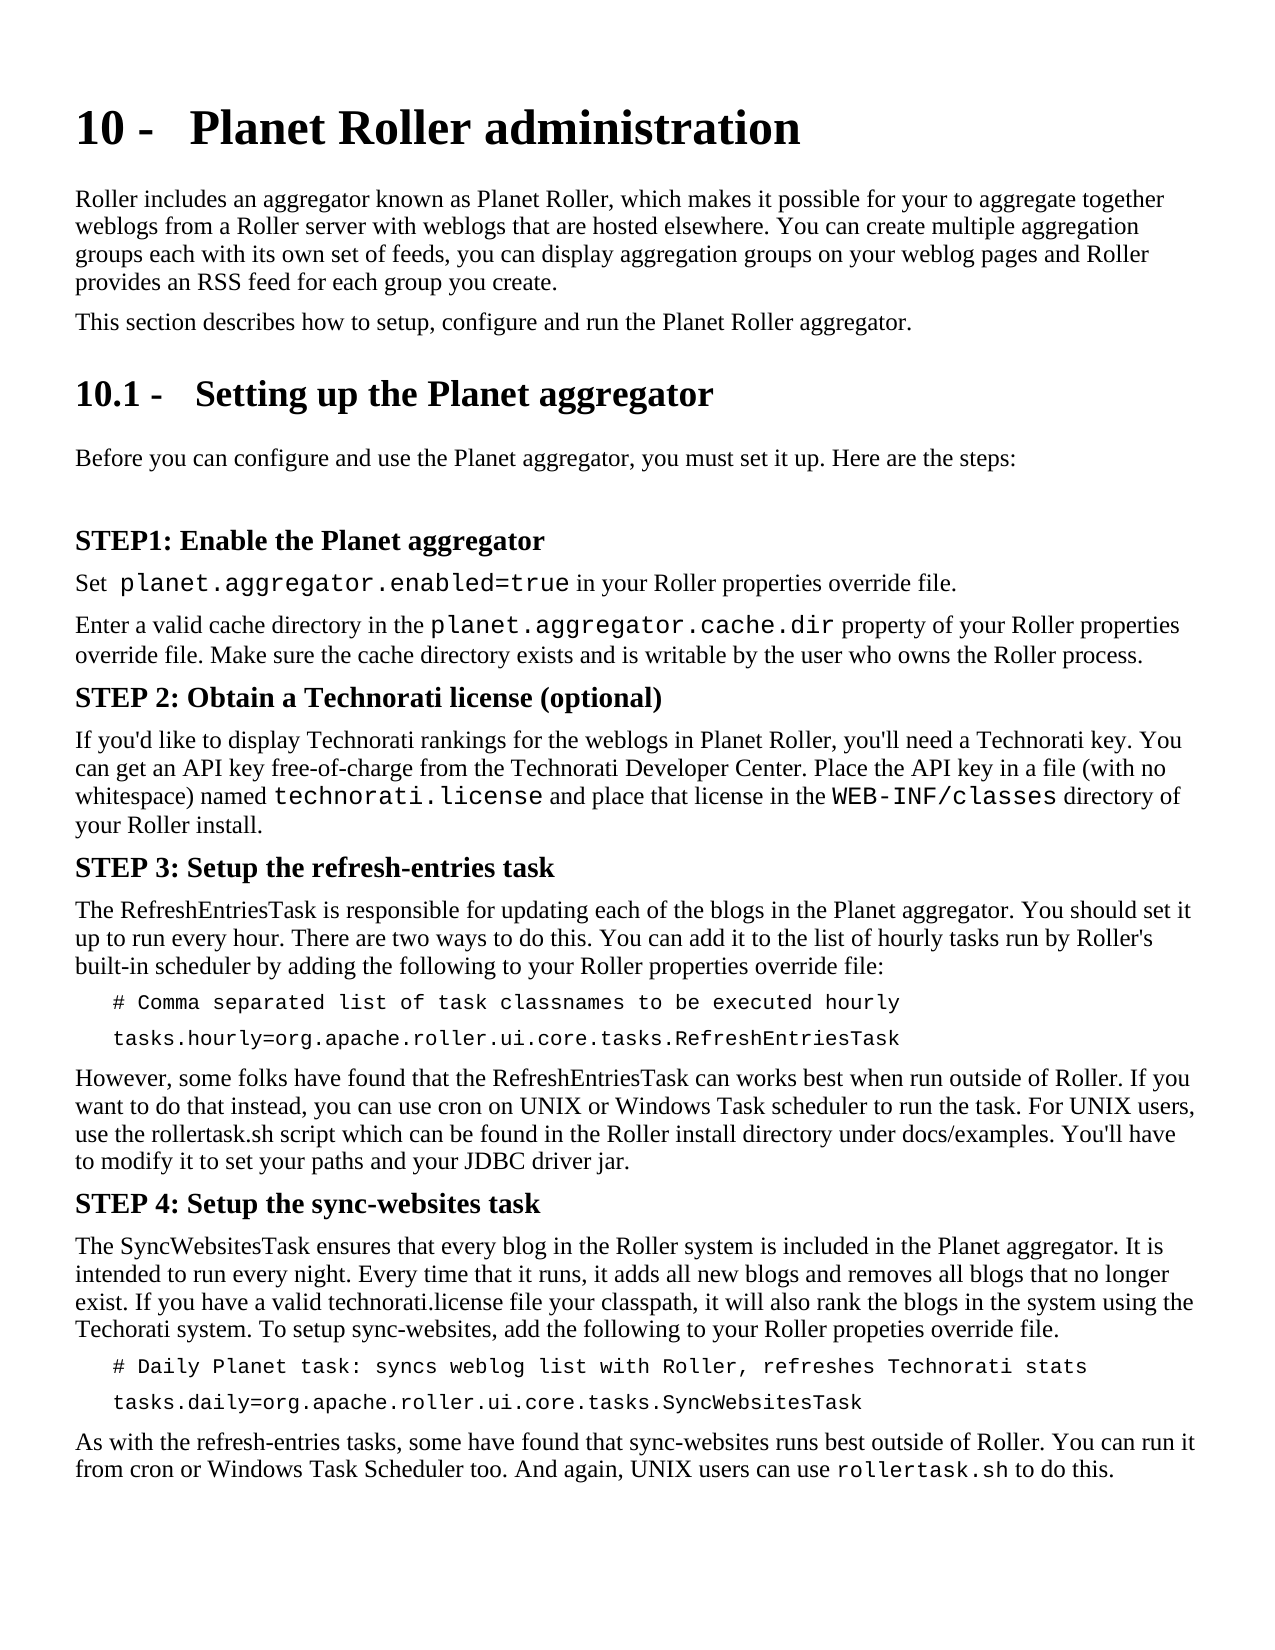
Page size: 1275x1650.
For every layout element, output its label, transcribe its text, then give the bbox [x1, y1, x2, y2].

text Set planet.aggregator.enabled=true in your Roller properties override file. [75, 569, 1200, 599]
text STEP 3: Setup the refresh-entries task [75, 852, 1200, 884]
text However, some folks have found that the RefreshEntriesTask can works best when run outside of Roller. If you want to do that instead, you can use cron on UNIX or Windows Task scheduler to run the task. For UNIX users, use the rollertask.sh script which can be found in the Roller install directory under docs/examples. You'll have to modify it to set your paths and your JDBC driver jar. [75, 1064, 1200, 1175]
subtitle Planet Roller administration [75, 100, 1200, 155]
text As with the refresh-entries tasks, some have found that sync-websites runs best outside of Roller. You can run it from cron or Windows Task Scheduler too. And again, UNIX users can use rollertask.sh to do this. [75, 1428, 1200, 1484]
text The RefreshEntriesTask is responsible for updating each of the blogs in the Planet aggregator. You should set it up to run every hour. There are two ways to do this. You can add it to the list of hourly tasks run by Roller's built-in scheduler by adding the following to your Roller properties override file: [75, 897, 1200, 980]
text If you'd like to display Technorati rankings for the weblogs in Planet Roller, you'll need a Technorati key. You can get an API key free-of-charge from the Technorati Developer Center. Place the API key in a file (with no whitespace) named technorati.license and place that license in the WEB-INF/classes directory of your Roller install. [75, 726, 1200, 839]
text STEP 4: Setup the sync-websites task [75, 1188, 1200, 1220]
text Enter a valid cache directory in the planet.aggregator.cache.dir property of your Roller properties override file. Make sure the cache directory exists and is writable by the user who owns the Roller process. [75, 612, 1200, 669]
text Roller includes an aggregator known as Planet Roller, which makes it possible for your to aggregate together weblogs from a Roller server with weblogs that are hosted elsewhere. You can create multiple aggregation groups each with its own set of feeds, you can display aggregation groups on your weblog pages and Roller provides an RSS feed for each group you create. [75, 185, 1200, 296]
subtitle Setting up the Planet aggregator [75, 373, 1200, 415]
text This section describes how to setup, configure and run the Planet Roller aggregator. [75, 308, 1200, 336]
text tasks.hourly=org.apache.roller.ui.core.tasks.RefreshEntriesTask [75, 1028, 1200, 1052]
text tasks.daily=org.apache.roller.ui.core.tasks.SyncWebsitesTask [75, 1392, 1200, 1415]
text The SyncWebsitesTask ensures that every blog in the Roller system is included in the Planet aggregator. It is intended to run every night. Every time that it runs, it adds all new blogs and removes all blogs that no longer exist. If you have a valid technorati.license file your classpath, it will also rank the blogs in the system using the Techorati system. To setup sync-websites, add the following to your Roller propeties override file. [75, 1232, 1200, 1343]
text # Daily Planet task: syncs weblog list with Roller, refreshes Technorati stats [75, 1356, 1200, 1379]
text STEP 2: Obtain a Technorati license (optional) [75, 682, 1200, 714]
text # Comma separated list of task classnames to be executed hourly [75, 992, 1200, 1016]
text STEP1: Enable the Planet aggregator [75, 524, 1200, 557]
text Before you can configure and use the Planet aggregator, you must set it up. Here are the steps: [75, 444, 1200, 472]
